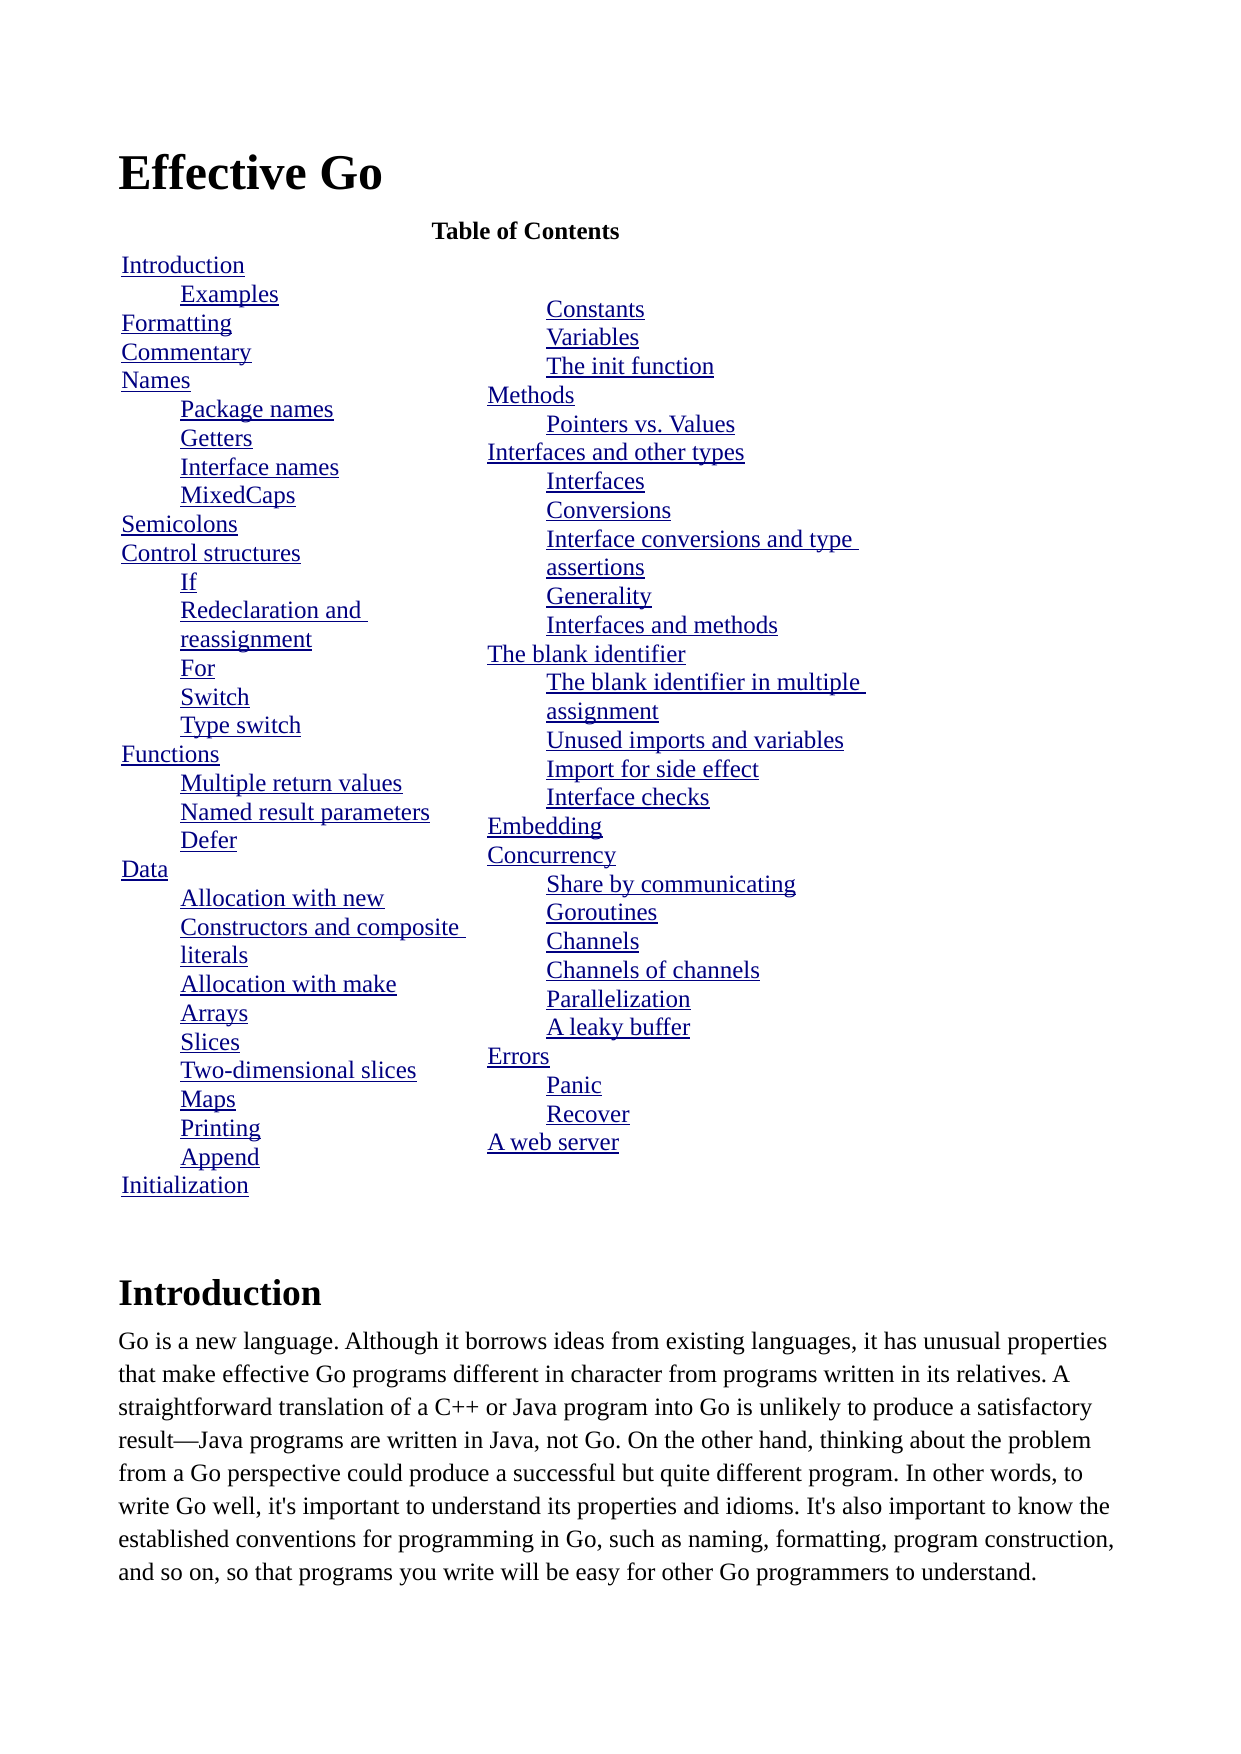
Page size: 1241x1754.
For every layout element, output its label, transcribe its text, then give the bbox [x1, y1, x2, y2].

subtitle Effective Go [118, 143, 1122, 201]
table_cell Introduction Examples Formatting Commentary Names Package names Getters Interface names MixedCaps Semicolons Control structures If Redeclaration and reassignment For Switch Type switch Functions Multiple return values Named result parameters Defer Data Allocation with new Constructors and composite literals Allocation with make Arrays Slices Two-dimensional slices Maps Printing Append Initialization [118, 248, 484, 1202]
text Go is a new language. Although it borrows ideas from existing languages, it has unusual properties that make effective Go programs different in character from programs written in its relatives. A straightforward translation of a C++ or Java program into Go is unlikely to produce a satisfactory result—Java programs are written in Java, not Go. On the other hand, thinking about the problem from a Go perspective could produce a successful but quite different program. In other words, to write Go well, it's important to understand its properties and idioms. It's also important to know the established conventions for programming in Go, such as naming, formatting, program construction, and so on, so that programs you write will be easy for other Go programmers to understand. [118, 1326, 1122, 1586]
subtitle Introduction [118, 1271, 1122, 1314]
table_cell Constants Variables The init function Methods Pointers vs. Values Interfaces and other types Interfaces Conversions Interface conversions and type assertions Generality Interfaces and methods The blank identifier The blank identifier in multiple assignment Unused imports and variables Import for side effect Interface checks Embedding Concurrency Share by communicating Goroutines Channels Channels of channels Parallelization A leaky buffer Errors Panic Recover A web server [484, 248, 932, 1202]
table_header Table of Contents [118, 213, 932, 248]
